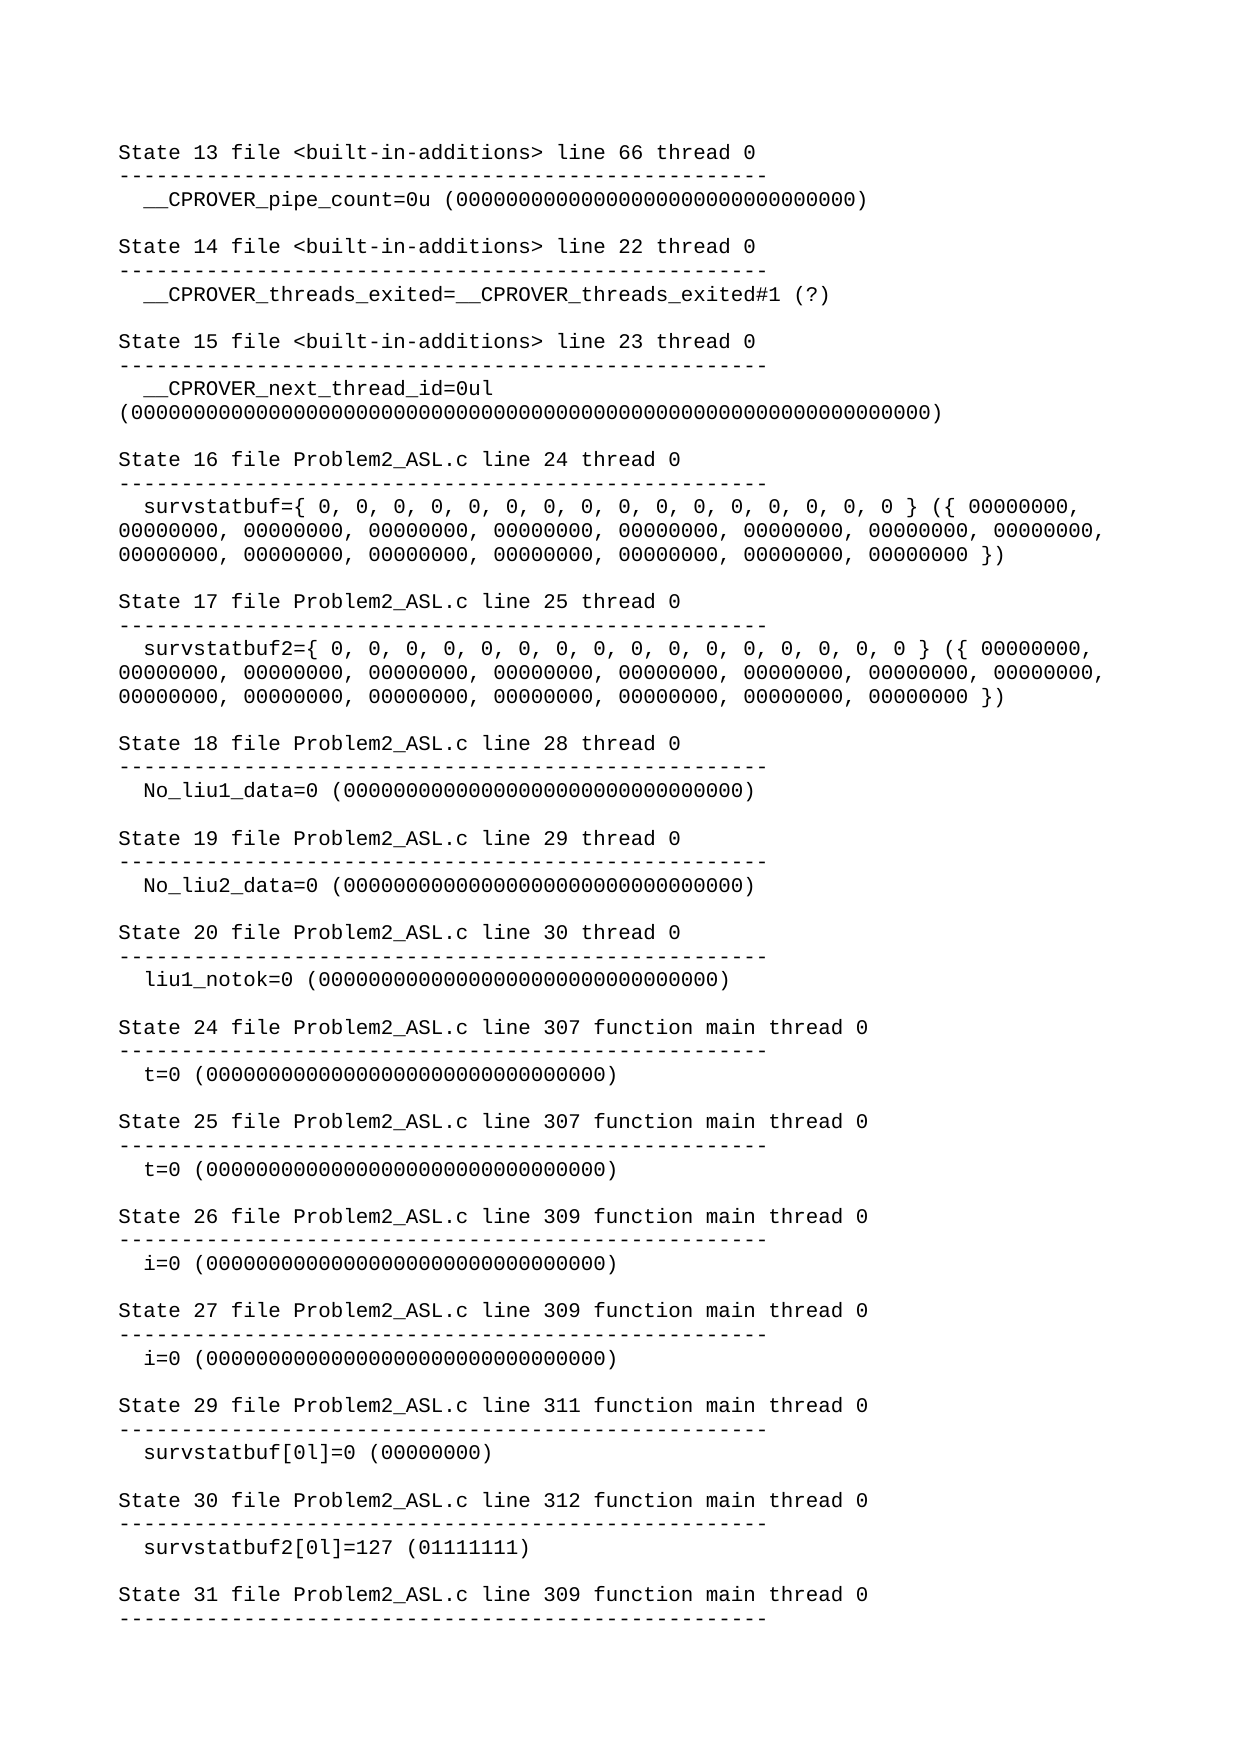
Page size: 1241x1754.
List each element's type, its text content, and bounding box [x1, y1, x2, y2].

text State 16 file Problem2_ASL.c line 24 thread 0 [118, 449, 1122, 473]
text ---------------------------------------------------- [118, 946, 1122, 969]
text survstatbuf2[0l]=127 (01111111) [118, 1537, 1122, 1561]
text State 26 file Problem2_ASL.c line 309 function main thread 0 [118, 1206, 1122, 1229]
text ---------------------------------------------------- [118, 615, 1122, 638]
text State 20 file Problem2_ASL.c line 30 thread 0 [118, 922, 1122, 946]
text State 30 file Problem2_ASL.c line 312 function main thread 0 [118, 1489, 1122, 1513]
text ---------------------------------------------------- [118, 1135, 1122, 1158]
text State 31 file Problem2_ASL.c line 309 function main thread 0 [118, 1584, 1122, 1608]
text ---------------------------------------------------- [118, 1229, 1122, 1253]
text ---------------------------------------------------- [118, 473, 1122, 496]
text State 24 file Problem2_ASL.c line 307 function main thread 0 [118, 1017, 1122, 1040]
text ---------------------------------------------------- [118, 1324, 1122, 1348]
text ---------------------------------------------------- [118, 1513, 1122, 1537]
text ---------------------------------------------------- [118, 851, 1122, 875]
text ---------------------------------------------------- [118, 354, 1122, 378]
text __CPROVER_pipe_count=0u (00000000000000000000000000000000) [118, 189, 1122, 213]
text No_liu1_data=0 (00000000000000000000000000000000) [118, 780, 1122, 804]
text State 29 file Problem2_ASL.c line 311 function main thread 0 [118, 1395, 1122, 1419]
text State 13 file <built-in-additions> line 66 thread 0 [118, 142, 1122, 165]
text ---------------------------------------------------- [118, 1608, 1122, 1631]
text t=0 (00000000000000000000000000000000) [118, 1064, 1122, 1088]
text __CPROVER_threads_exited=__CPROVER_threads_exited#1 (?) [118, 284, 1122, 307]
text State 27 file Problem2_ASL.c line 309 function main thread 0 [118, 1300, 1122, 1324]
text liu1_notok=0 (00000000000000000000000000000000) [118, 969, 1122, 993]
text State 25 file Problem2_ASL.c line 307 function main thread 0 [118, 1111, 1122, 1135]
text ---------------------------------------------------- [118, 1040, 1122, 1064]
text ---------------------------------------------------- [118, 1419, 1122, 1442]
text i=0 (00000000000000000000000000000000) [118, 1253, 1122, 1277]
text State 14 file <built-in-additions> line 22 thread 0 [118, 236, 1122, 260]
text State 17 file Problem2_ASL.c line 25 thread 0 [118, 591, 1122, 615]
text State 18 file Problem2_ASL.c line 28 thread 0 [118, 733, 1122, 757]
text t=0 (00000000000000000000000000000000) [118, 1158, 1122, 1182]
text State 19 file Problem2_ASL.c line 29 thread 0 [118, 827, 1122, 851]
text ---------------------------------------------------- [118, 260, 1122, 284]
text No_liu2_data=0 (00000000000000000000000000000000) [118, 875, 1122, 898]
text __CPROVER_next_thread_id=0ul (0000000000000000000000000000000000000000000000000000000000000000) [118, 378, 1122, 426]
text survstatbuf={ 0, 0, 0, 0, 0, 0, 0, 0, 0, 0, 0, 0, 0, 0, 0, 0 } ({ 00000000, 00000000, 00000000, 00000000, 00000000, 00000000, 00000000, 00000000, 00000000, 00000000, 00000000, 00000000, 00000000, 00000000, 00000000, 00000000 }) [118, 496, 1122, 567]
text i=0 (00000000000000000000000000000000) [118, 1348, 1122, 1371]
text survstatbuf[0l]=0 (00000000) [118, 1442, 1122, 1466]
text State 15 file <built-in-additions> line 23 thread 0 [118, 331, 1122, 354]
text ---------------------------------------------------- [118, 165, 1122, 189]
text survstatbuf2={ 0, 0, 0, 0, 0, 0, 0, 0, 0, 0, 0, 0, 0, 0, 0, 0 } ({ 00000000, 00000000, 00000000, 00000000, 00000000, 00000000, 00000000, 00000000, 00000000, 00000000, 00000000, 00000000, 00000000, 00000000, 00000000, 00000000 }) [118, 638, 1122, 709]
text ---------------------------------------------------- [118, 757, 1122, 780]
